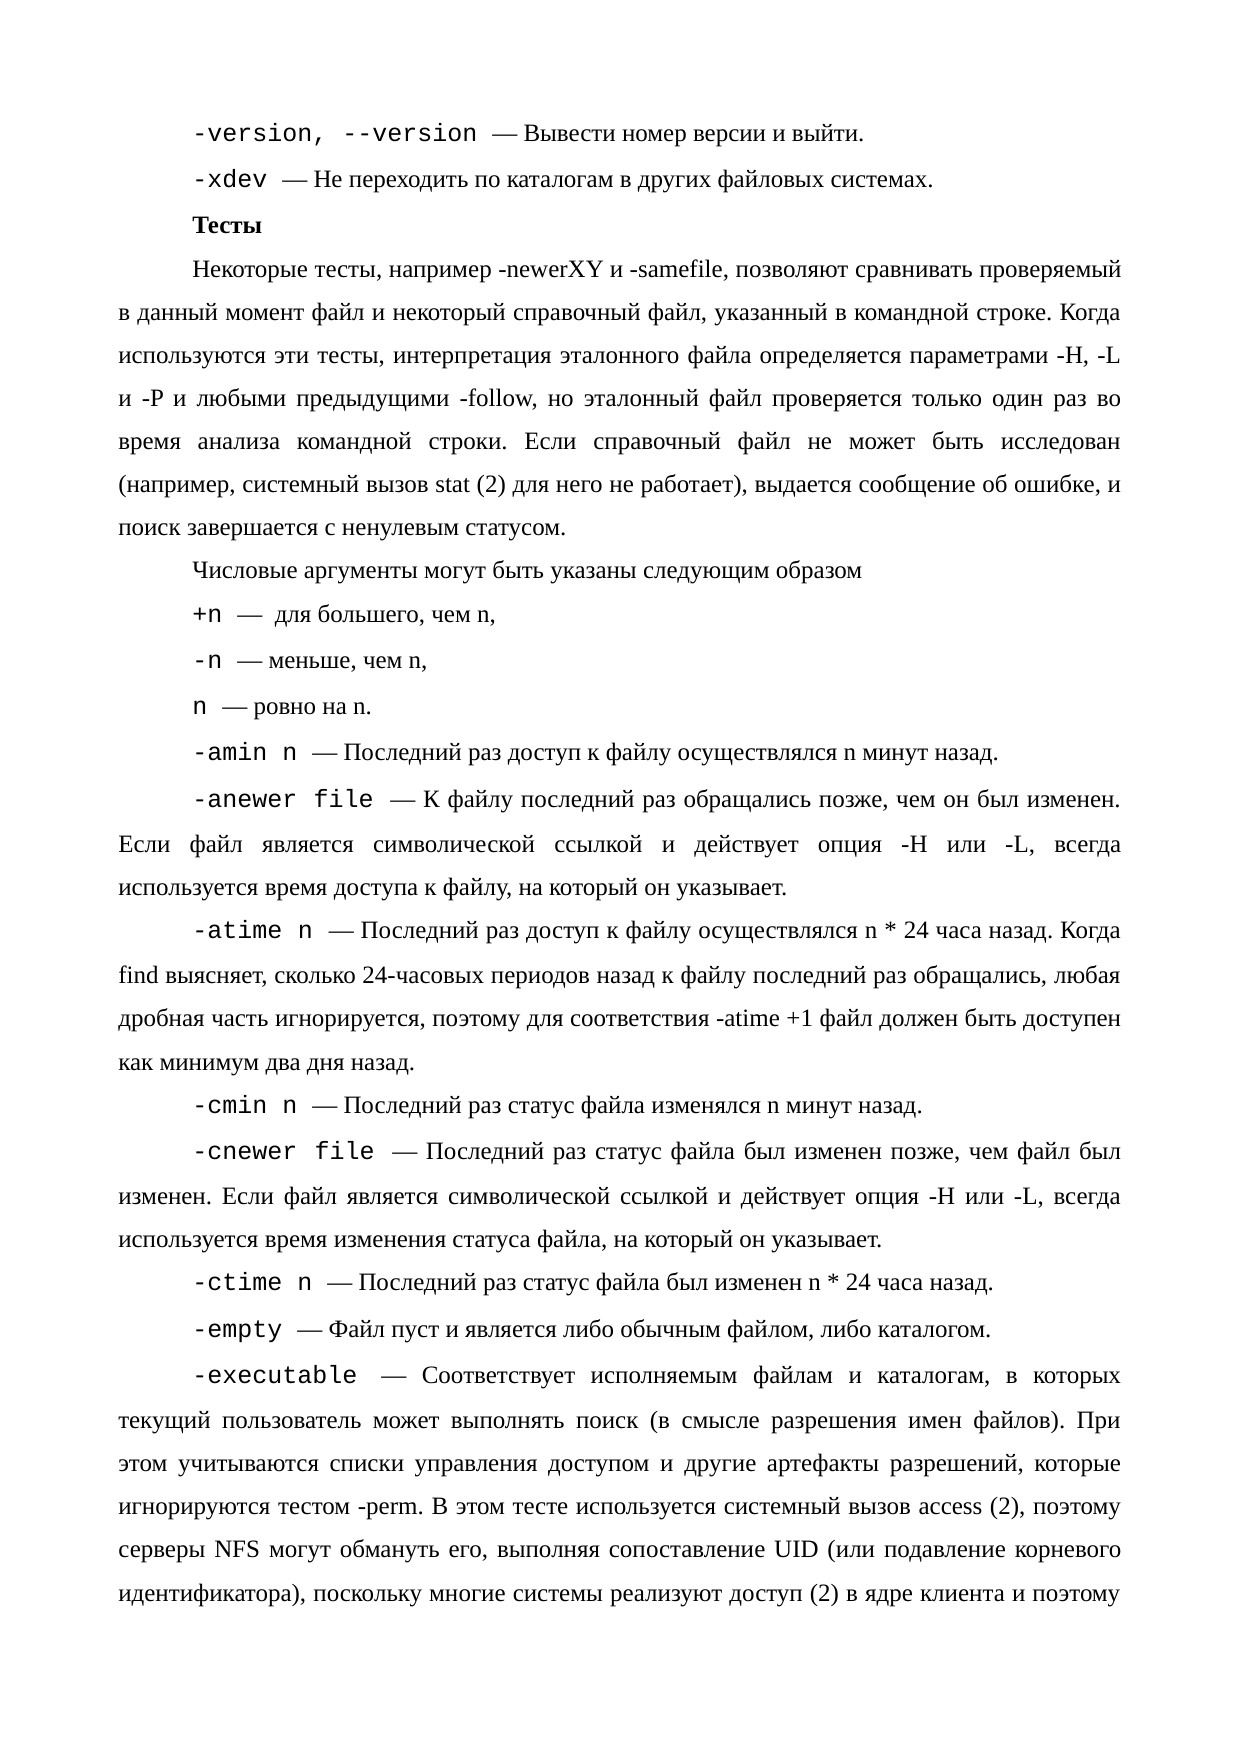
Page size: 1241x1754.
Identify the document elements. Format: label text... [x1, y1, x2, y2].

text -n — меньше, чем n, [118, 645, 1122, 676]
text Некоторые тесты, например -newerXY и -samefile, позволяют сравнивать проверяемый в данный момент файл и некоторый справочный файл, указанный в командной строке. Когда используются эти тесты, интерпретация эталонного файла определяется параметрами -H, -L и -P и любыми предыдущими -follow, но эталонный файл проверяется только один раз во время анализа командной строки. Если справочный файл не может быть исследован (например, системный вызов stat (2) для него не работает), выдается сообщение об ошибке, и поиск завершается с ненулевым статусом. [118, 254, 1122, 541]
text -executable — Соответствует исполняемым файлам и каталогам, в которых текущий пользователь может выполнять поиск (в смысле разрешения имен файлов). При этом учитываются списки управления доступом и другие артефакты разрешений, которые игнорируются тестом -perm. В этом тесте используется системный вызов access (2), поэтому серверы NFS могут обмануть его, выполняя сопоставление UID (или подавление корневого идентификатора), поскольку многие системы реализуют доступ (2) в ядре клиента и поэтому [118, 1360, 1122, 1606]
text -amin n — Последний раз доступ к файлу осуществлялся n минут назад. [118, 737, 1122, 768]
text -cnewer file — Последний раз статус файла был изменен позже, чем файл был изменен. Если файл является символической ссылкой и действует опция -H или -L, всегда используется время изменения статуса файла, на который он указывает. [118, 1136, 1122, 1253]
text -atime n — Последний раз доступ к файлу осуществлялся n * 24 часа назад. Когда find выясняет, сколько 24-часовых периодов назад к файлу последний раз обращались, любая дробная часть игнорируется, поэтому для соответствия -atime +1 файл должен быть доступен как минимум два дня назад. [118, 915, 1122, 1075]
text +n — для большего, чем n, [118, 599, 1122, 629]
text -version, --version — Вывести номер версии и выйти. [118, 118, 1122, 149]
text -empty — Файл пуст и является либо обычным файлом, либо каталогом. [118, 1314, 1122, 1344]
text Тесты [118, 211, 1122, 239]
text -anewer file — К файлу последний раз обращались позже, чем он был изменен. Если файл является символической ссылкой и действует опция -H или -L, всегда используется время доступа к файлу, на который он указывает. [118, 784, 1122, 901]
text n — ровно на n. [118, 691, 1122, 722]
text -cmin n — Последний раз статус файла изменялся n минут назад. [118, 1090, 1122, 1121]
text -ctime n — Последний раз статус файла был изменен n * 24 часа назад. [118, 1267, 1122, 1298]
text Числовые аргументы могут быть указаны следующим образом [118, 556, 1122, 584]
text -xdev — Не переходить по каталогам в других файловых системах. [118, 164, 1122, 195]
